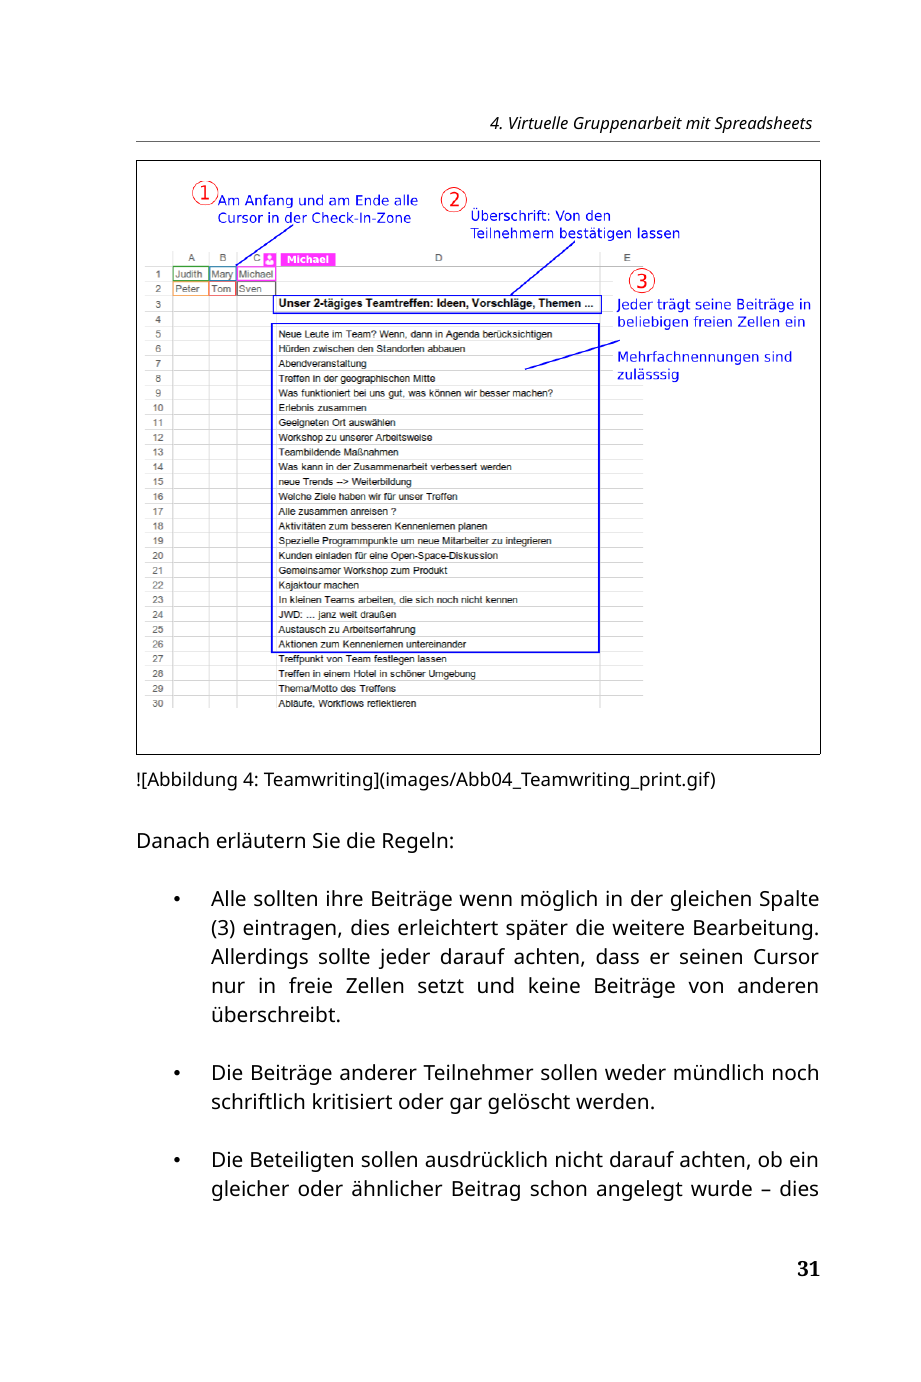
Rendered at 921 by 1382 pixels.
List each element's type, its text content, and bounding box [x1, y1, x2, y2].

list Die Beiträge anderer Teilnehmer sollen weder mündlich noch schriftlich kritisiert oder gar gelöscht werden. [173, 1036, 820, 1115]
text ![Abbildung 4: Teamwriting](images/Abb04_Teamwriting_print.gif) [136, 755, 820, 791]
list Alle sollten ihre Beiträge wenn möglich in der gleichen Spalte (3) eintragen, dies erleichtert später die weitere Bearbeitung. Allerdings sollte jeder darauf achten, dass er seinen Cursor nur in freie Zellen setzt und keine Beiträge von anderen überschreibt. [173, 863, 820, 1028]
list Die Beteiligten sollen ausdrücklich nicht darauf achten, ob ein gleicher oder ähnlicher Beitrag schon angelegt wurde – dies [173, 1123, 820, 1202]
text Danach erläutern Sie die Regeln: [136, 804, 820, 854]
picture [144, 181, 812, 708]
